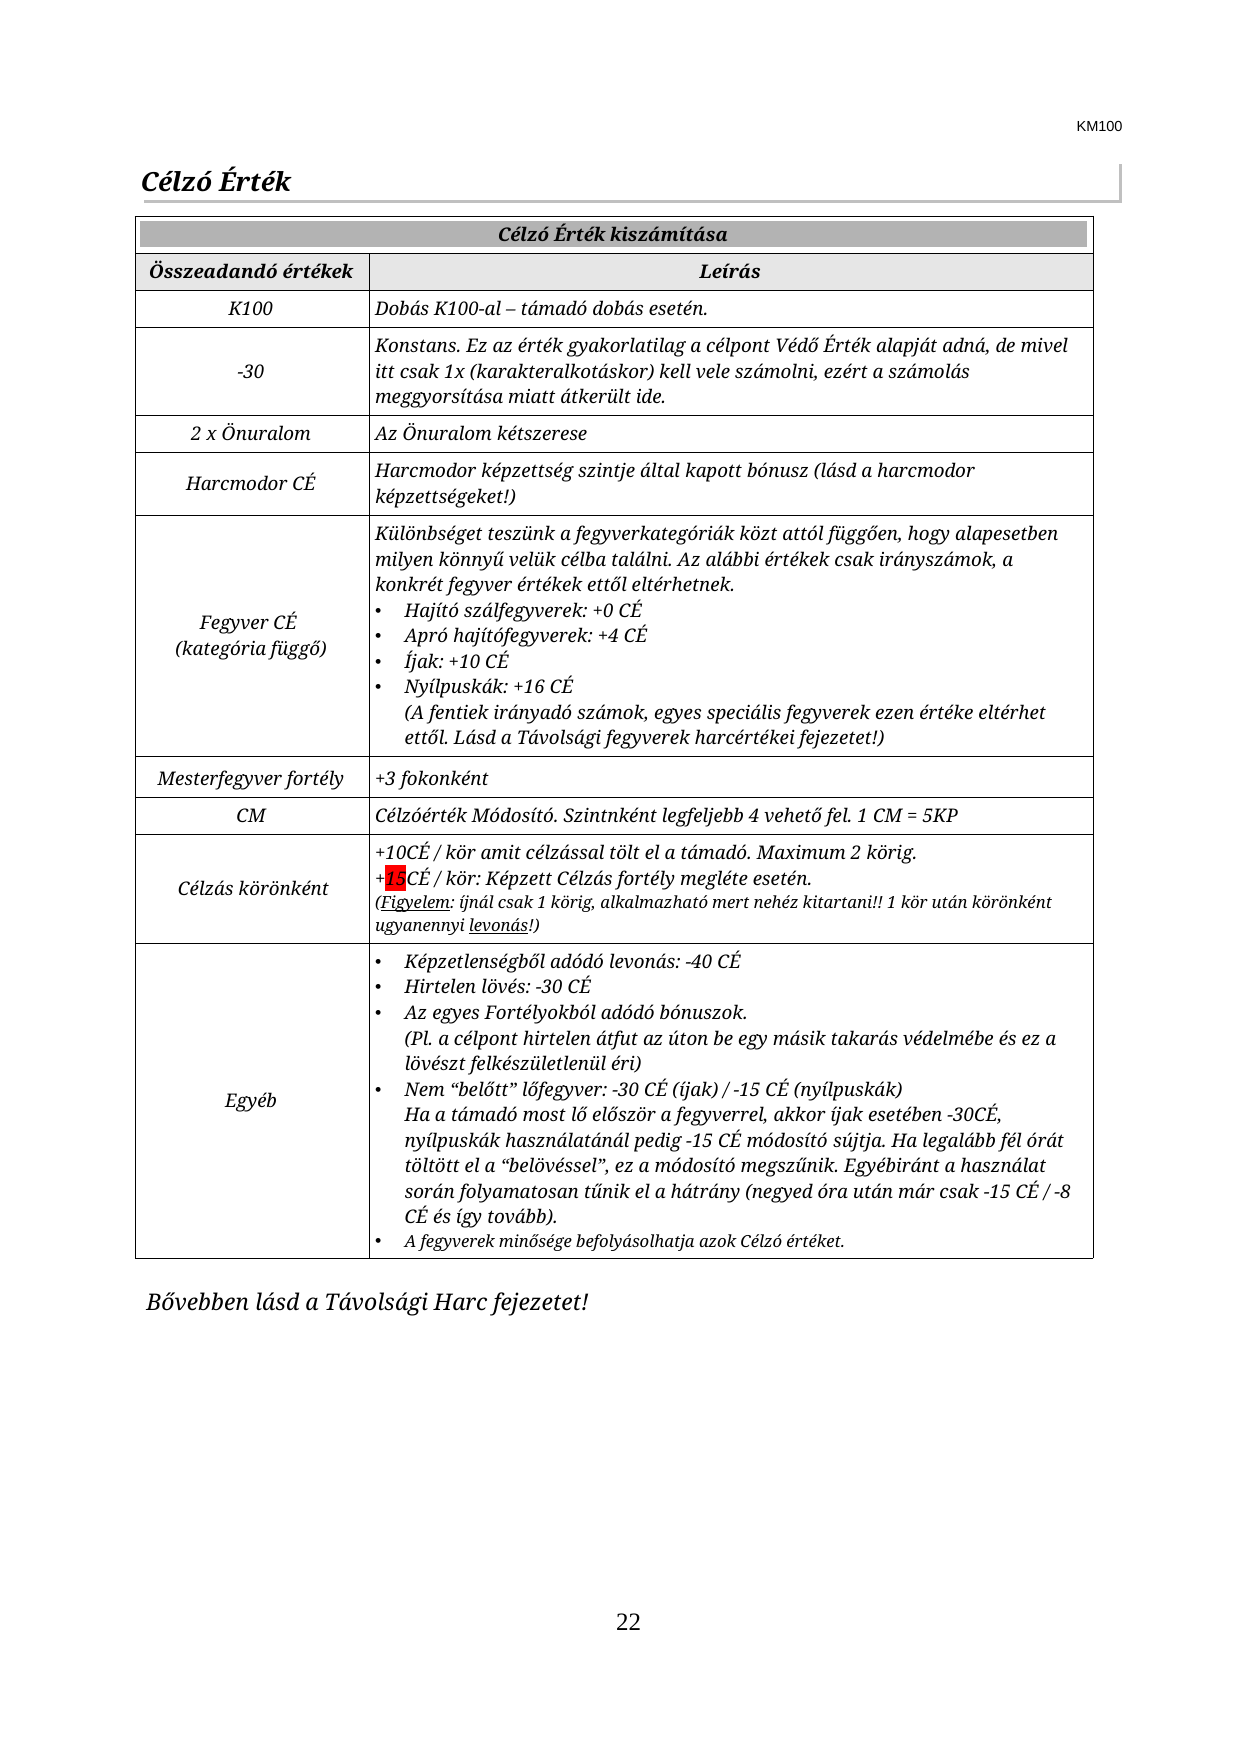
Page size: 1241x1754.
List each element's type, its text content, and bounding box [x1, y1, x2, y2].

table_cell 2 x Önuralom [136, 416, 369, 452]
text Bővebben lásd a Távolsági Harc fejezetet! [134, 1286, 1122, 1317]
table_cell Fegyver CÉ (kategória függő) [136, 516, 369, 756]
table_cell Célzóérték Módosító. Szintnként legfeljebb 4 vehető fel. 1 CM = 5KP [370, 798, 1093, 834]
table_cell Képzetlenségből adódó levonás: -40 CÉ Hirtelen lövés: -30 CÉ Az egyes Fortélyokból adódó bónuszok. (Pl. a célpont hirtelen átfut az úton be egy másik takarás védelmébe és ez a lövészt felkészületlenül éri) Nem “belőtt” lőfegyver: -30 CÉ (íjak) / -15 CÉ (nyílpuskák) Ha a támadó most lő először a fegyverrel, akkor íjak esetében -30CÉ, nyílpuskák használatánál pedig -15 CÉ módosító sújtja. Ha legalább fél órát töltött el a “belövéssel”, ez a módosító megszűnik. Egyébiránt a használat során folyamatosan tűnik el a hátrány (negyed óra után már csak -15 CÉ / -8 CÉ és így tovább). A fegyverek minősége befolyásolhatja azok Célzó értéket. [370, 944, 1093, 1258]
table_cell Konstans. Ez az érték gyakorlatilag a célpont Védő Érték alapját adná, de mivel itt csak 1x (karakteralkotáskor) kell vele számolni, ezért a számolás meggyorsítása miatt átkerült ide. [370, 328, 1093, 415]
table_cell +3 fokonként [370, 757, 1093, 797]
table_cell Dobás K100-al – támadó dobás esetén. [370, 291, 1093, 327]
table_cell K100 [136, 291, 369, 327]
table_header Célzó Érték kiszámítása [136, 217, 1093, 253]
table_cell Harcmodor CÉ [136, 453, 369, 515]
table_cell Az Önuralom kétszerese [370, 416, 1093, 452]
table_cell Különbséget teszünk a fegyverkategóriák közt attól függően, hogy alapesetben milyen könnyű velük célba találni. Az alábbi értékek csak irányszámok, a konkrét fegyver értékek ettől eltérhetnek. Hajító szálfegyverek: +0 CÉ Apró hajítófegyverek: +4 CÉ Íjak: +10 CÉ Nyílpuskák: +16 CÉ (A fentiek irányadó számok, egyes speciális fegyverek ezen értéke eltérhet ettől. Lásd a Távolsági fegyverek harcértékei fejezetet!) [370, 516, 1093, 756]
table_cell Mesterfegyver fortély [136, 757, 369, 797]
table_cell Célzás körönként [136, 835, 369, 943]
table_cell -30 [136, 328, 369, 415]
table_cell CM [136, 798, 369, 834]
table_cell +10CÉ / kör amit célzással tölt el a támadó. Maximum 2 körig. +15CÉ / kör: Képzett Célzás fortély megléte esetén. (Figyelem: íjnál csak 1 körig, alkalmazható mert nehéz kitartani!! 1 kör után körönként ugyanennyi levonás!) [370, 835, 1093, 943]
table_cell Összeadandó értékek [136, 254, 369, 290]
subtitle Célzó Érték [140, 164, 1118, 199]
table_cell Leírás [370, 254, 1093, 290]
table_cell Harcmodor képzettség szintje által kapott bónusz (lásd a harcmodor képzettségeket!) [370, 453, 1093, 515]
table_cell Egyéb [136, 944, 369, 1258]
